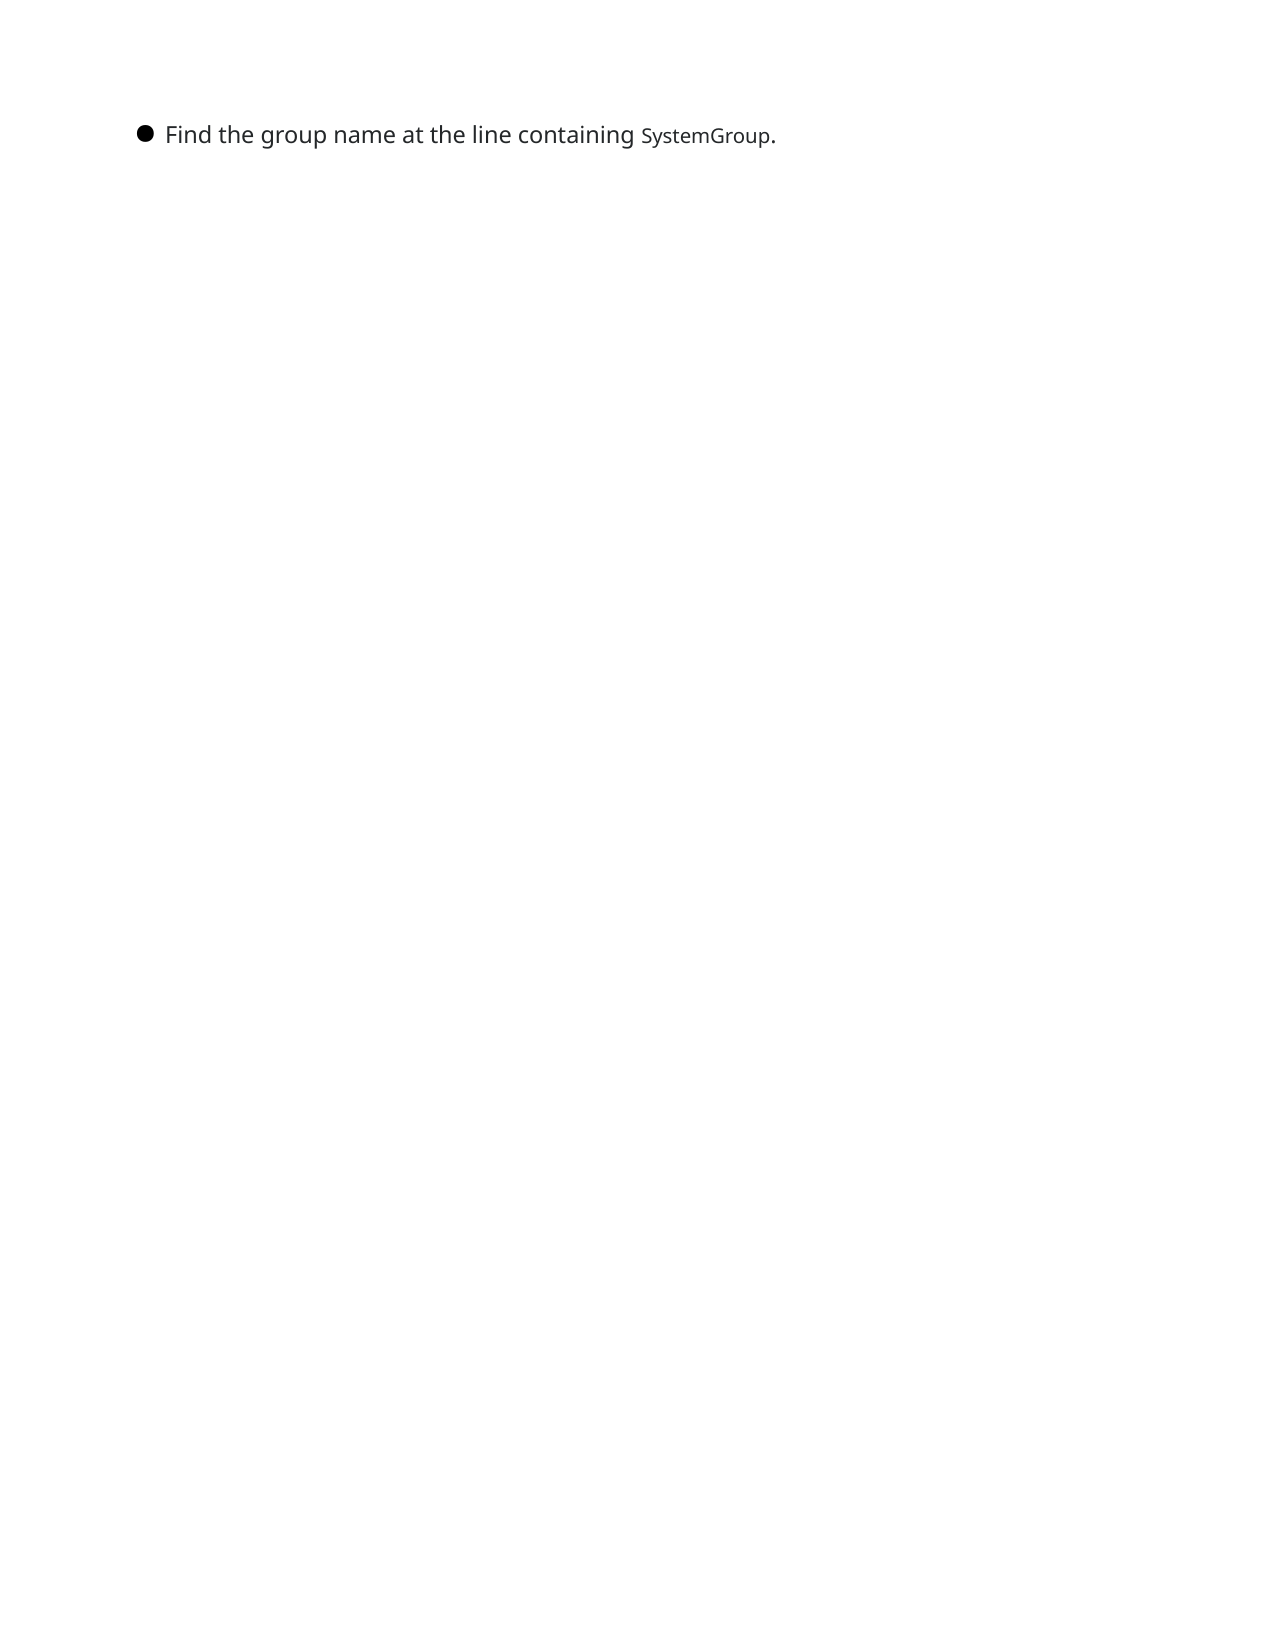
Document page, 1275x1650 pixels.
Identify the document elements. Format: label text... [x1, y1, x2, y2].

list Find the group name at the line containing SystemGroup. [136, 118, 1157, 150]
